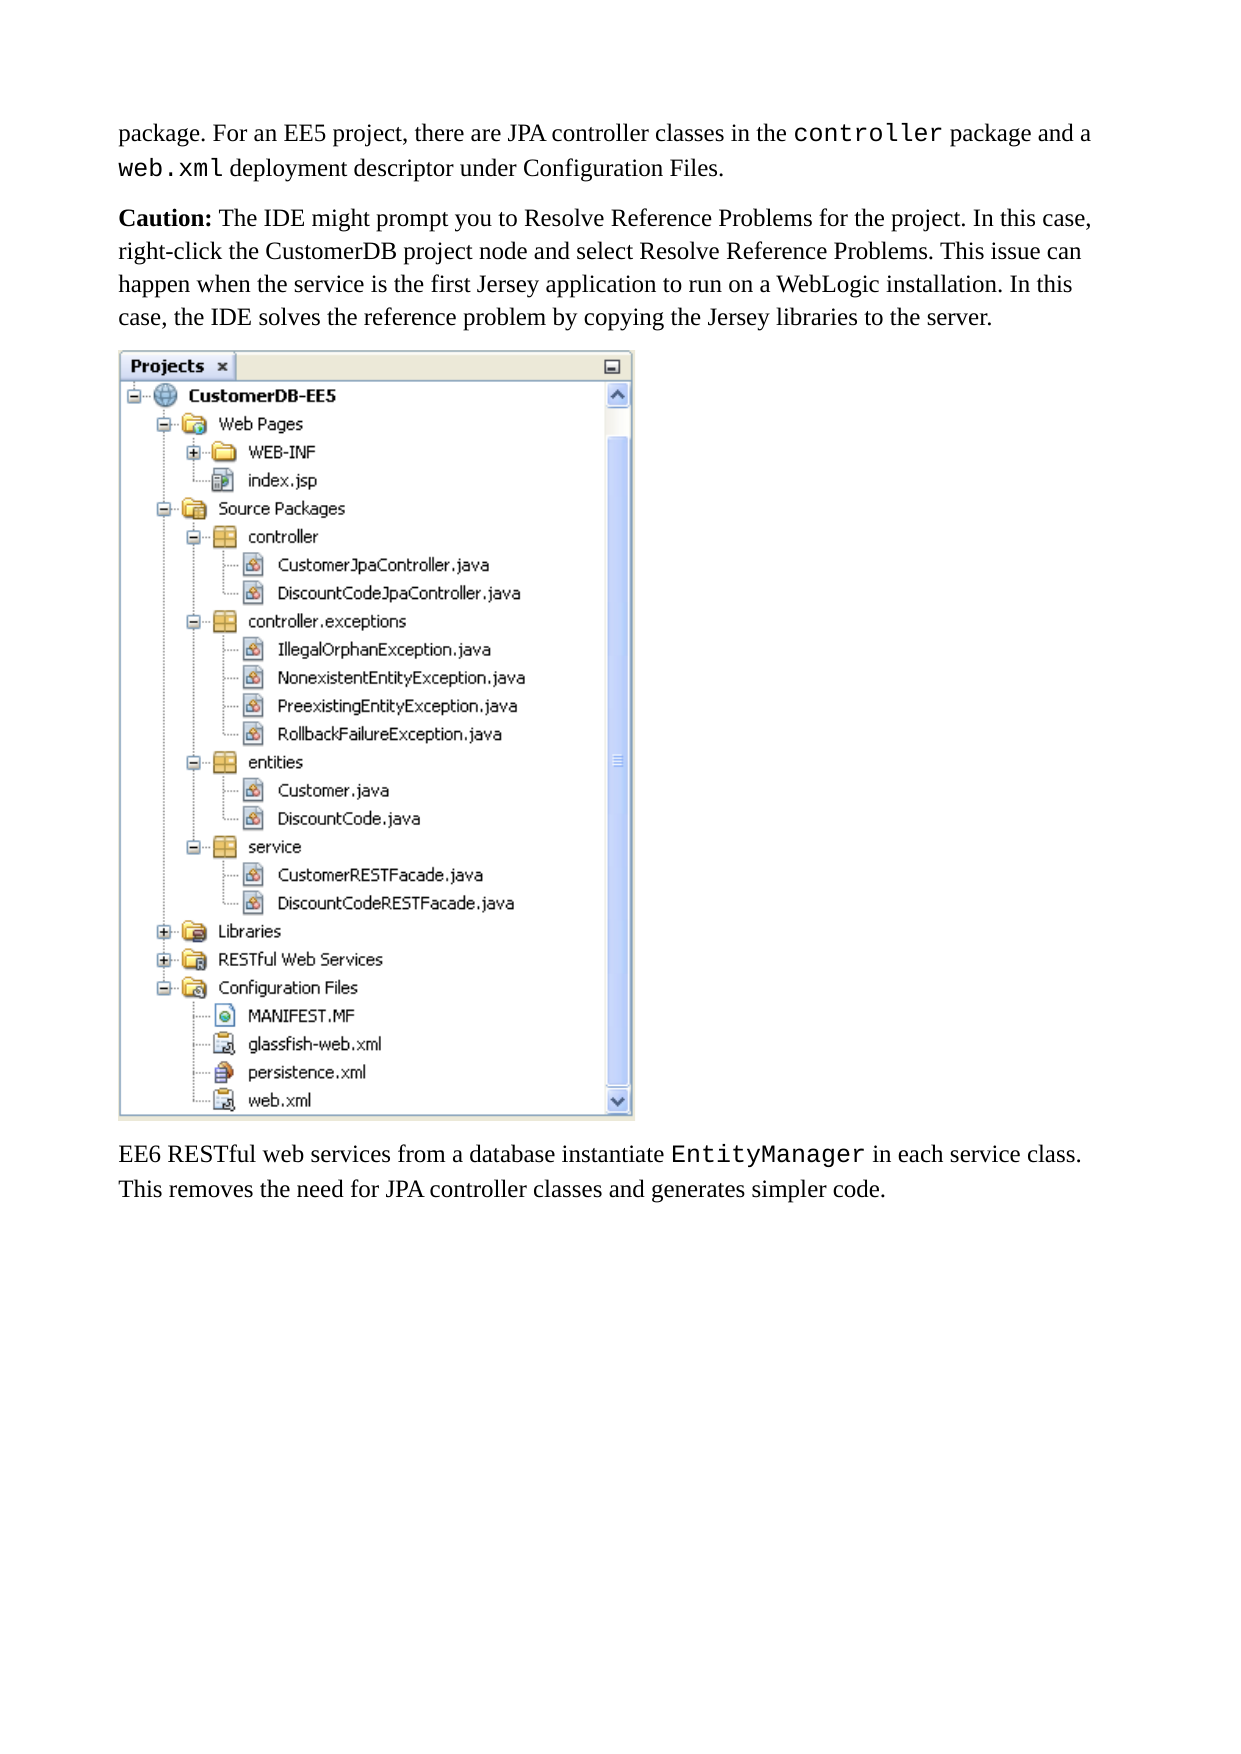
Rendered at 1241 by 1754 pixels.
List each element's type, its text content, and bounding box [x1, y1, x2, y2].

text EE6 RESTful web services from a database instantiate EntityManager in each service class. This removes the need for JPA controller classes and generates simpler code. [118, 1139, 1122, 1203]
text Caution: The IDE might prompt you to Resolve Reference Problems for the project. In this case, right-click the CustomerDB project node and select Resolve Reference Problems. This issue can happen when the service is the first Jersey application to run on a WebLogic installation. In this case, the IDE solves the reference problem by copying the Jersey libraries to the server. [118, 203, 1122, 331]
picture [118, 350, 636, 1121]
text package. For an EE5 project, there are JPA controller classes in the controller package and a web.xml deployment descriptor under Configuration Files. [118, 118, 1122, 184]
